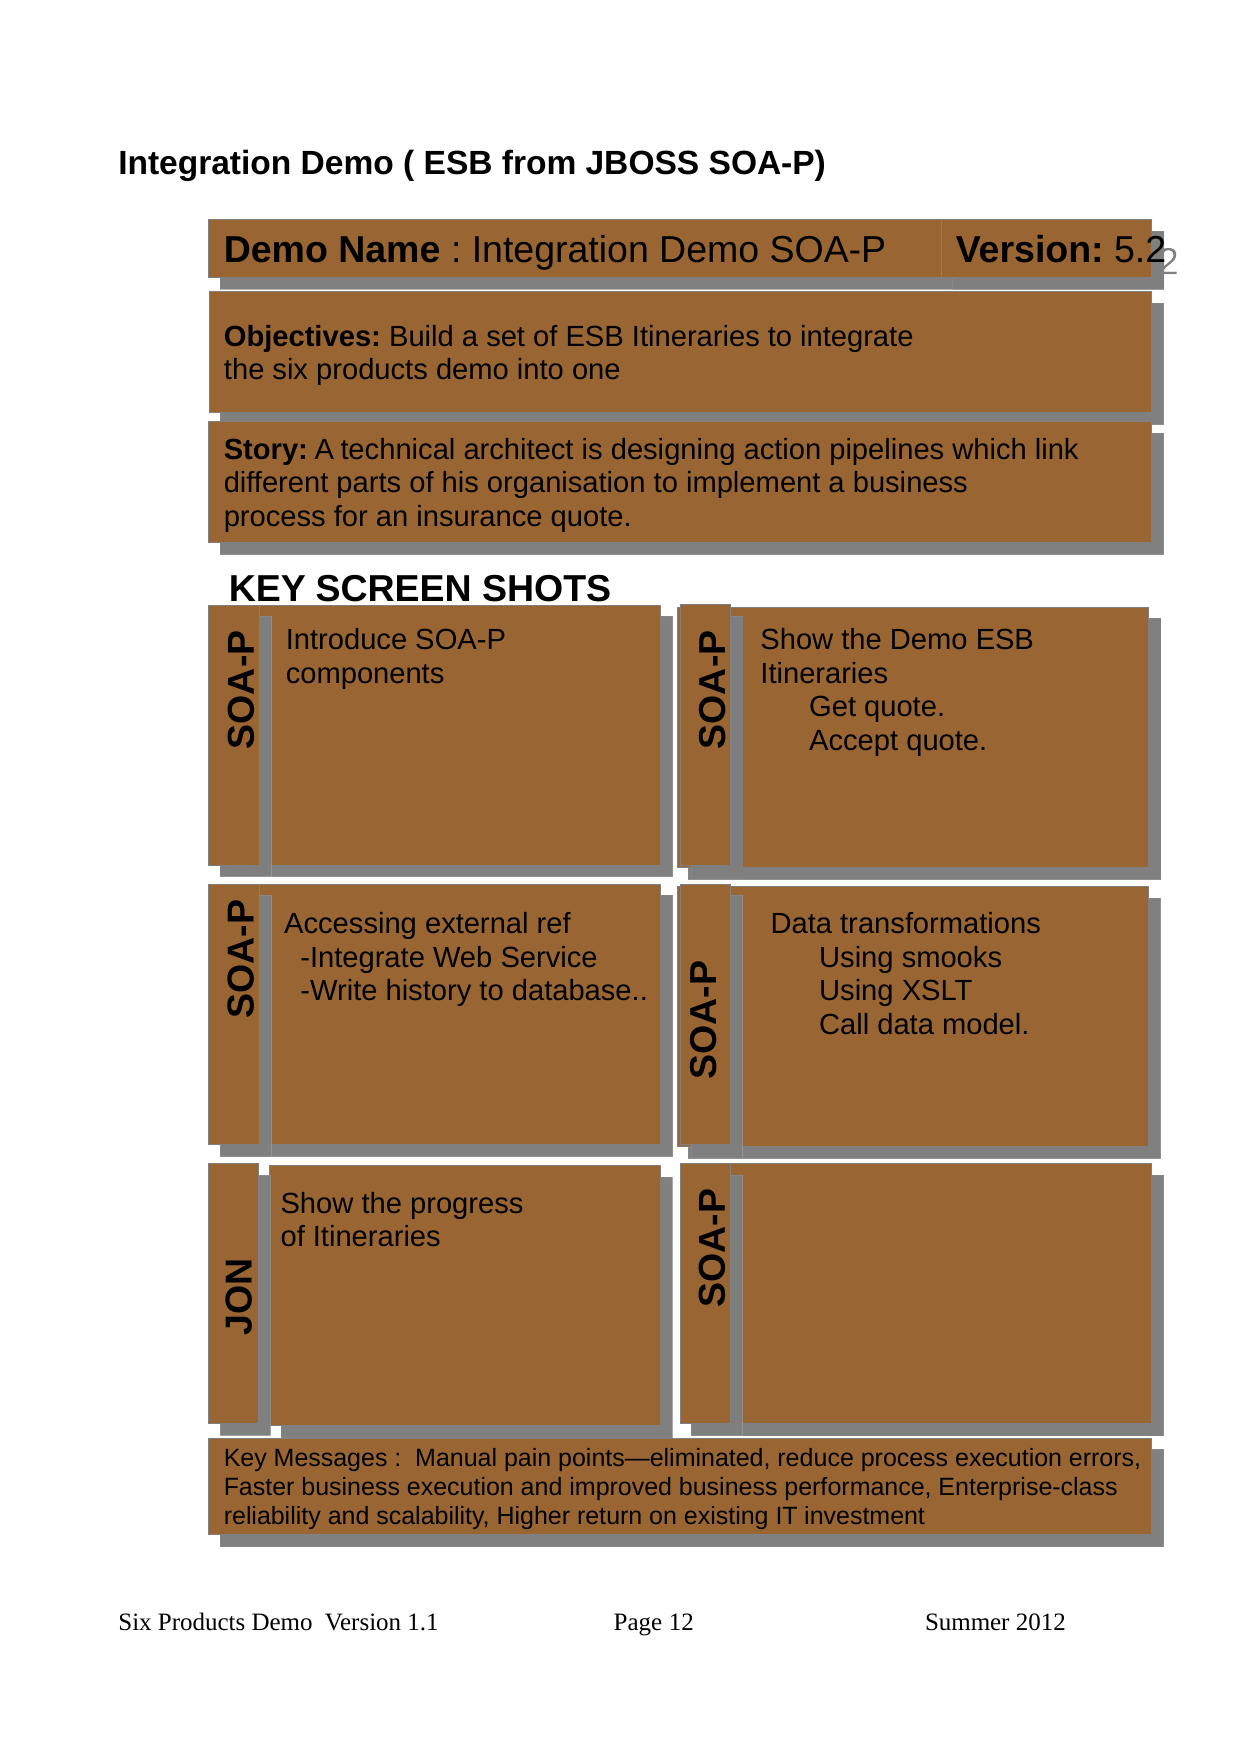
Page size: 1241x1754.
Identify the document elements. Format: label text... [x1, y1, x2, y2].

subtitle Integration Demo ( ESB from JBOSS SOA-P) [118, 143, 1122, 182]
